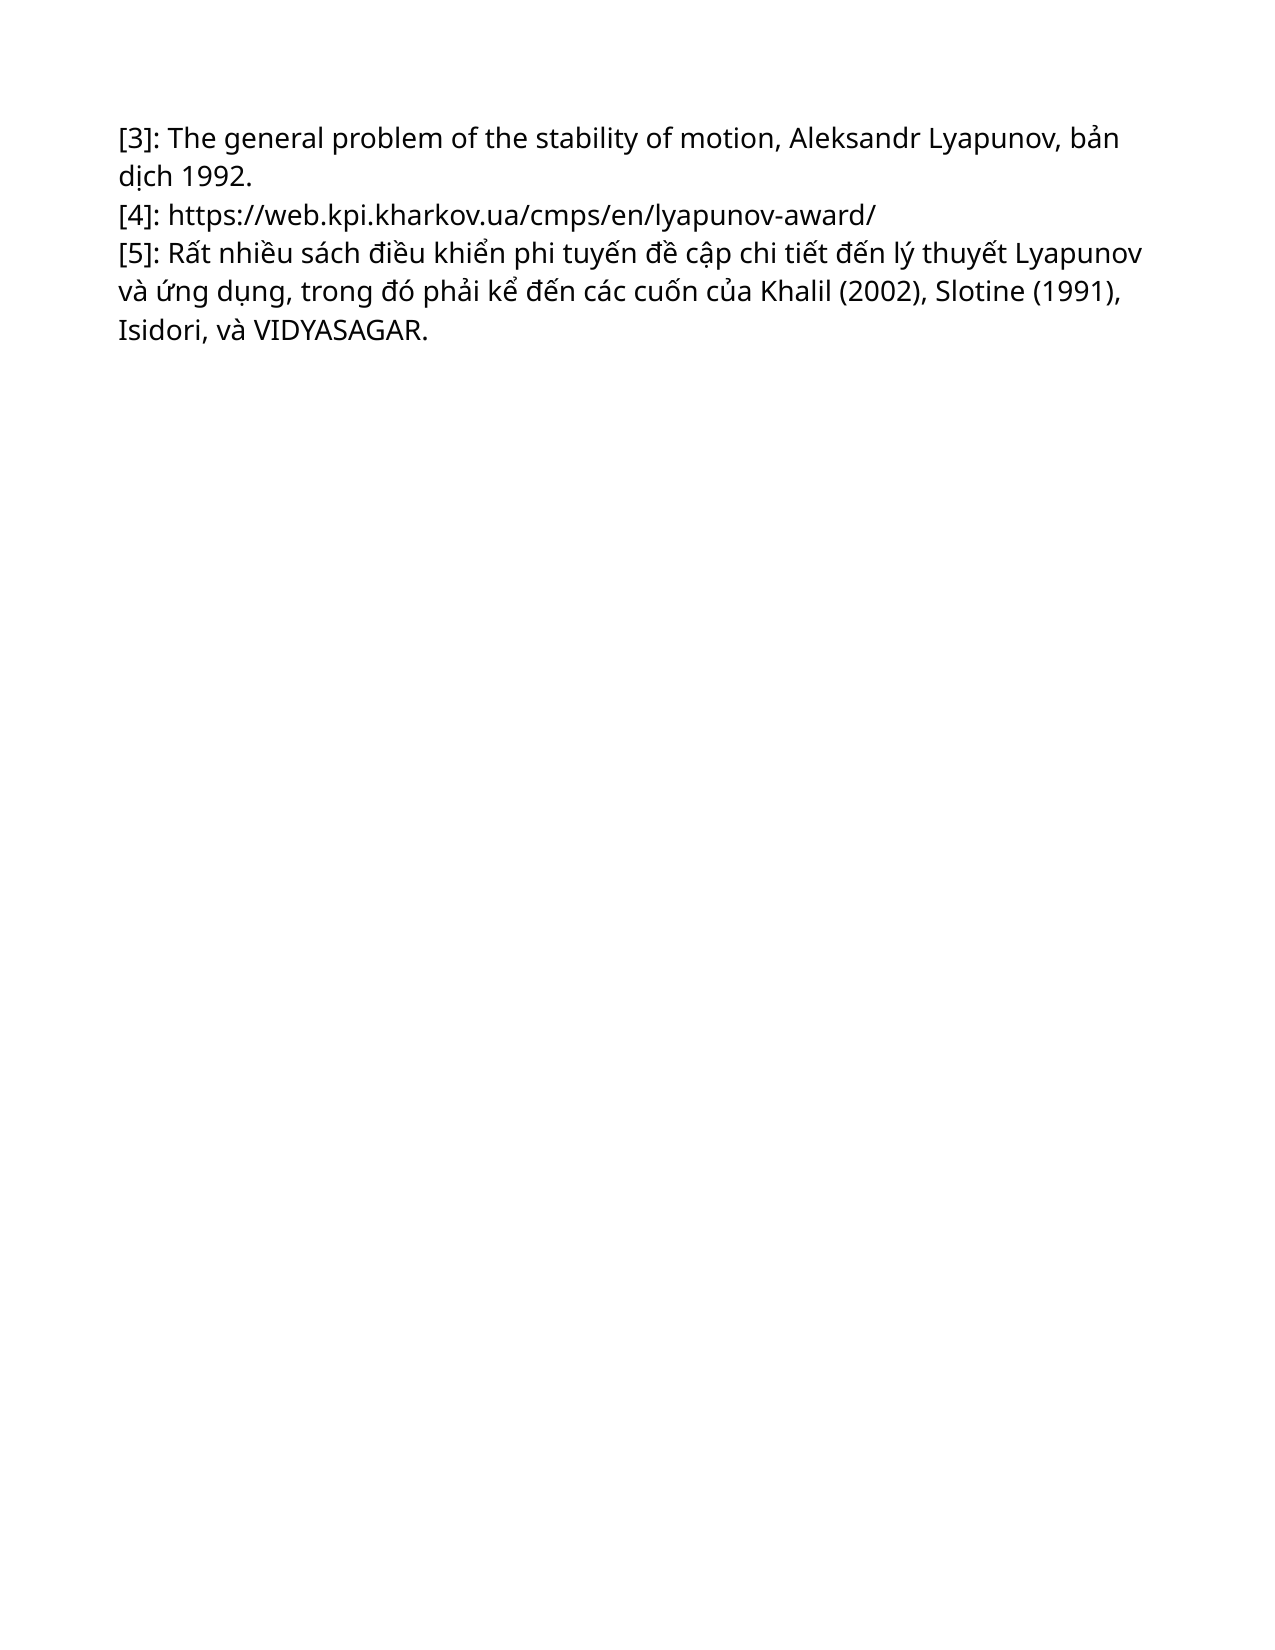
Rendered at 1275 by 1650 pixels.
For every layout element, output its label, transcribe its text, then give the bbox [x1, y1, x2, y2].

text [5]: Rất nhiều sách điều khiển phi tuyến đề cập chi tiết đến lý thuyết Lyapunov và ứng dụng, trong đó phải kể đến các cuốn của Khalil (2002), Slotine (1991), Isidori, và VIDYASAGAR. [118, 233, 1157, 348]
text [3]: The general problem of the stability of motion, Aleksandr Lyapunov, bản dịch 1992. [118, 118, 1157, 195]
text [4]: https://web.kpi.kharkov.ua/cmps/en/lyapunov-award/ [118, 195, 1157, 233]
